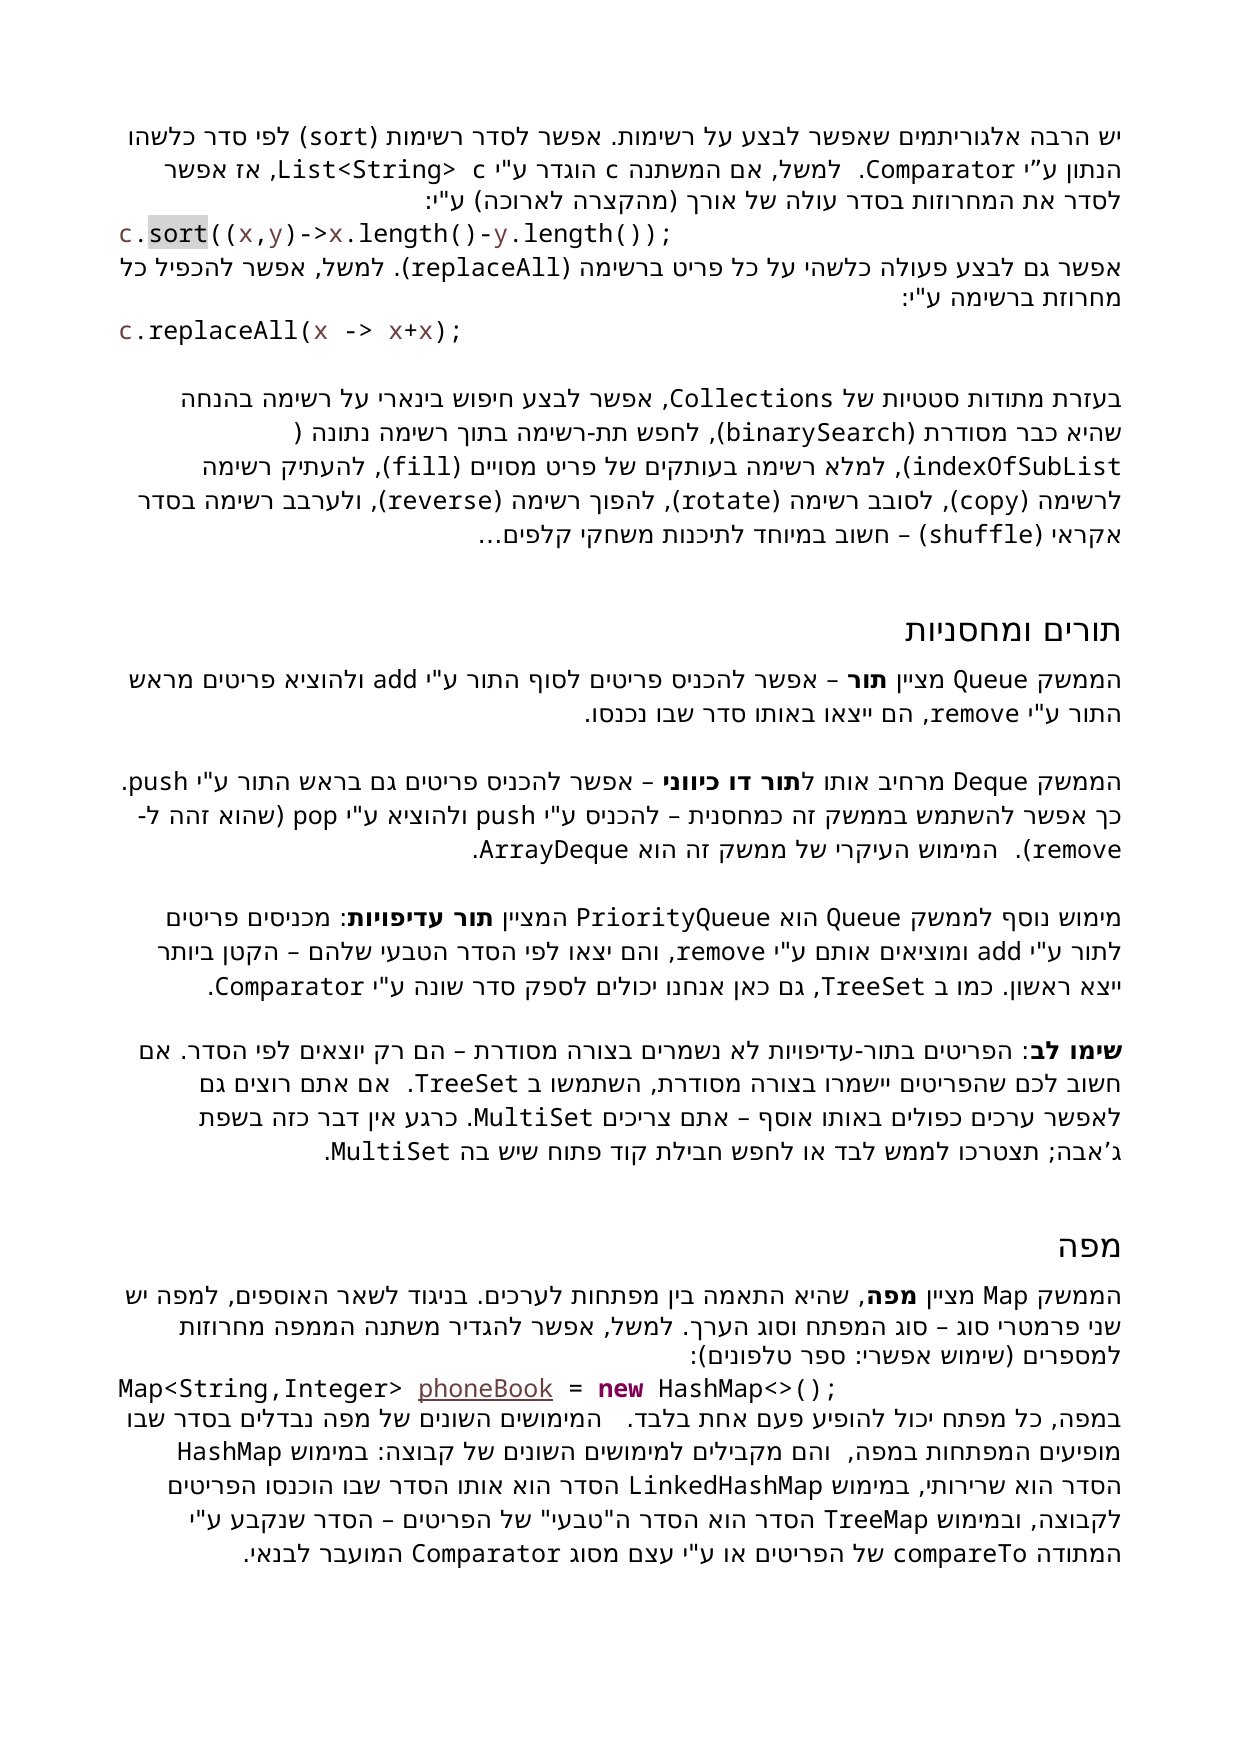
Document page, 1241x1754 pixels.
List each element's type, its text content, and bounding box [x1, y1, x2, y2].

text Map<String,Integer> phoneBook = new HashMap<>(); [118, 1370, 1122, 1404]
text שימו לב: הפריטים בתור-עדיפויות לא נשמרים בצורה מסודרת – הם רק יוצאים לפי הסדר. אם חשוב לכם שהפריטים יישמרו בצורה מסודרת, השתמשו ב TreeSet. אם אתם רוצים גם לאפשר ערכים כפולים באותו אוסף – אתם צריכים MultiSet. כרגע אין דבר כזה בשפת ג’אבה; תצטרכו לממש לבד או לחפש חבילת קוד פתוח שיש בה MultiSet. [118, 1036, 1122, 1168]
text הממשק Deque מרחיב אותו לתור דו כיווני – אפשר להכניס פריטים גם בראש התור ע"י push. כך אפשר להשתמש בממשק זה כמחסנית – להכניס ע"י push ולהוציא ע"י pop (שהוא זהה ל-remove). המימוש העיקרי של ממשק זה הוא ArrayDeque. [118, 764, 1122, 866]
text אפשר גם לבצע פעולה כלשהי על כל פריט ברשימה (replaceAll). למשל, אפשר להכפיל כל מחרוזת ברשימה ע"י: [118, 249, 1122, 313]
subtitle תורים ומחסניות [118, 610, 1122, 649]
text במפה, כל מפתח יכול להופיע פעם אחת בלבד. המימושים השונים של מפה נבדלים בסדר שבו מופיעים המפתחות במפה, והם מקבילים למימושים השונים של קבוצה: במימוש HashMap הסדר הוא שרירותי, במימוש LinkedHashMap הסדר הוא אותו הסדר שבו הוכנסו הפריטים לקבוצה, ובמימוש TreeMap הסדר הוא הסדר ה"טבעי" של הפריטים – הסדר שנקבע ע"י המתודה compareTo של הפריטים או ע"י עצם מסוג Comparator המועבר לבנאי. [118, 1404, 1122, 1570]
text הממשק Map מציין מפה, שהיא התאמה בין מפתחות לערכים. בניגוד לשאר האוספים, למפה יש שני פרמטרי סוג – סוג המפתח וסוג הערך. למשל, אפשר להגדיר משתנה הממפה מחרוזות למספרים (שימוש אפשרי: ספר טלפונים): [118, 1278, 1122, 1370]
subtitle מפה [118, 1227, 1122, 1266]
text בעזרת מתודות סטטיות של Collections, אפשר לבצע חיפוש בינארי על רשימה בהנחה שהיא כבר מסודרת (binarySearch), לחפש תת-רשימה בתוך רשימה נתונה (indexOfSubList), למלא רשימה בעותקים של פריט מסויים (fill), להעתיק רשימה לרשימה (copy), לסובב רשימה (rotate), להפוך רשימה (reverse), ולערבב רשימה בסדר אקראי (shuffle) – חשוב במיוחד לתיכנות משחקי קלפים… [118, 381, 1122, 551]
text c.replaceAll(x -> x+x); [118, 313, 1122, 347]
text הממשק Queue מציין תור – אפשר להכניס פריטים לסוף התור ע"י add ולהוציא פריטים מראש התור ע"י remove, הם ייצאו באותו סדר שבו נכנסו. [118, 662, 1122, 730]
text יש הרבה אלגוריתמים שאפשר לבצע על רשימות. אפשר לסדר רשימות (sort) לפי סדר כלשהו הנתון ע”י Comparator. למשל, אם המשתנה c הוגדר ע"י List<String> c, אז אפשר לסדר את המחרוזות בסדר עולה של אורך (מהקצרה לארוכה) ע"י: [118, 118, 1122, 215]
text מימוש נוסף לממשק Queue הוא PriorityQueue המציין תור עדיפויות: מכניסים פריטים לתור ע"י add ומוציאים אותם ע"י remove, והם יצאו לפי הסדר הטבעי שלהם – הקטן ביותר ייצא ראשון. כמו ב TreeSet, גם כאן אנחנו יכולים לספק סדר שונה ע"י Comparator. [118, 900, 1122, 1002]
text c.sort((x,y)->x.length()-y.length()); [118, 215, 1122, 249]
